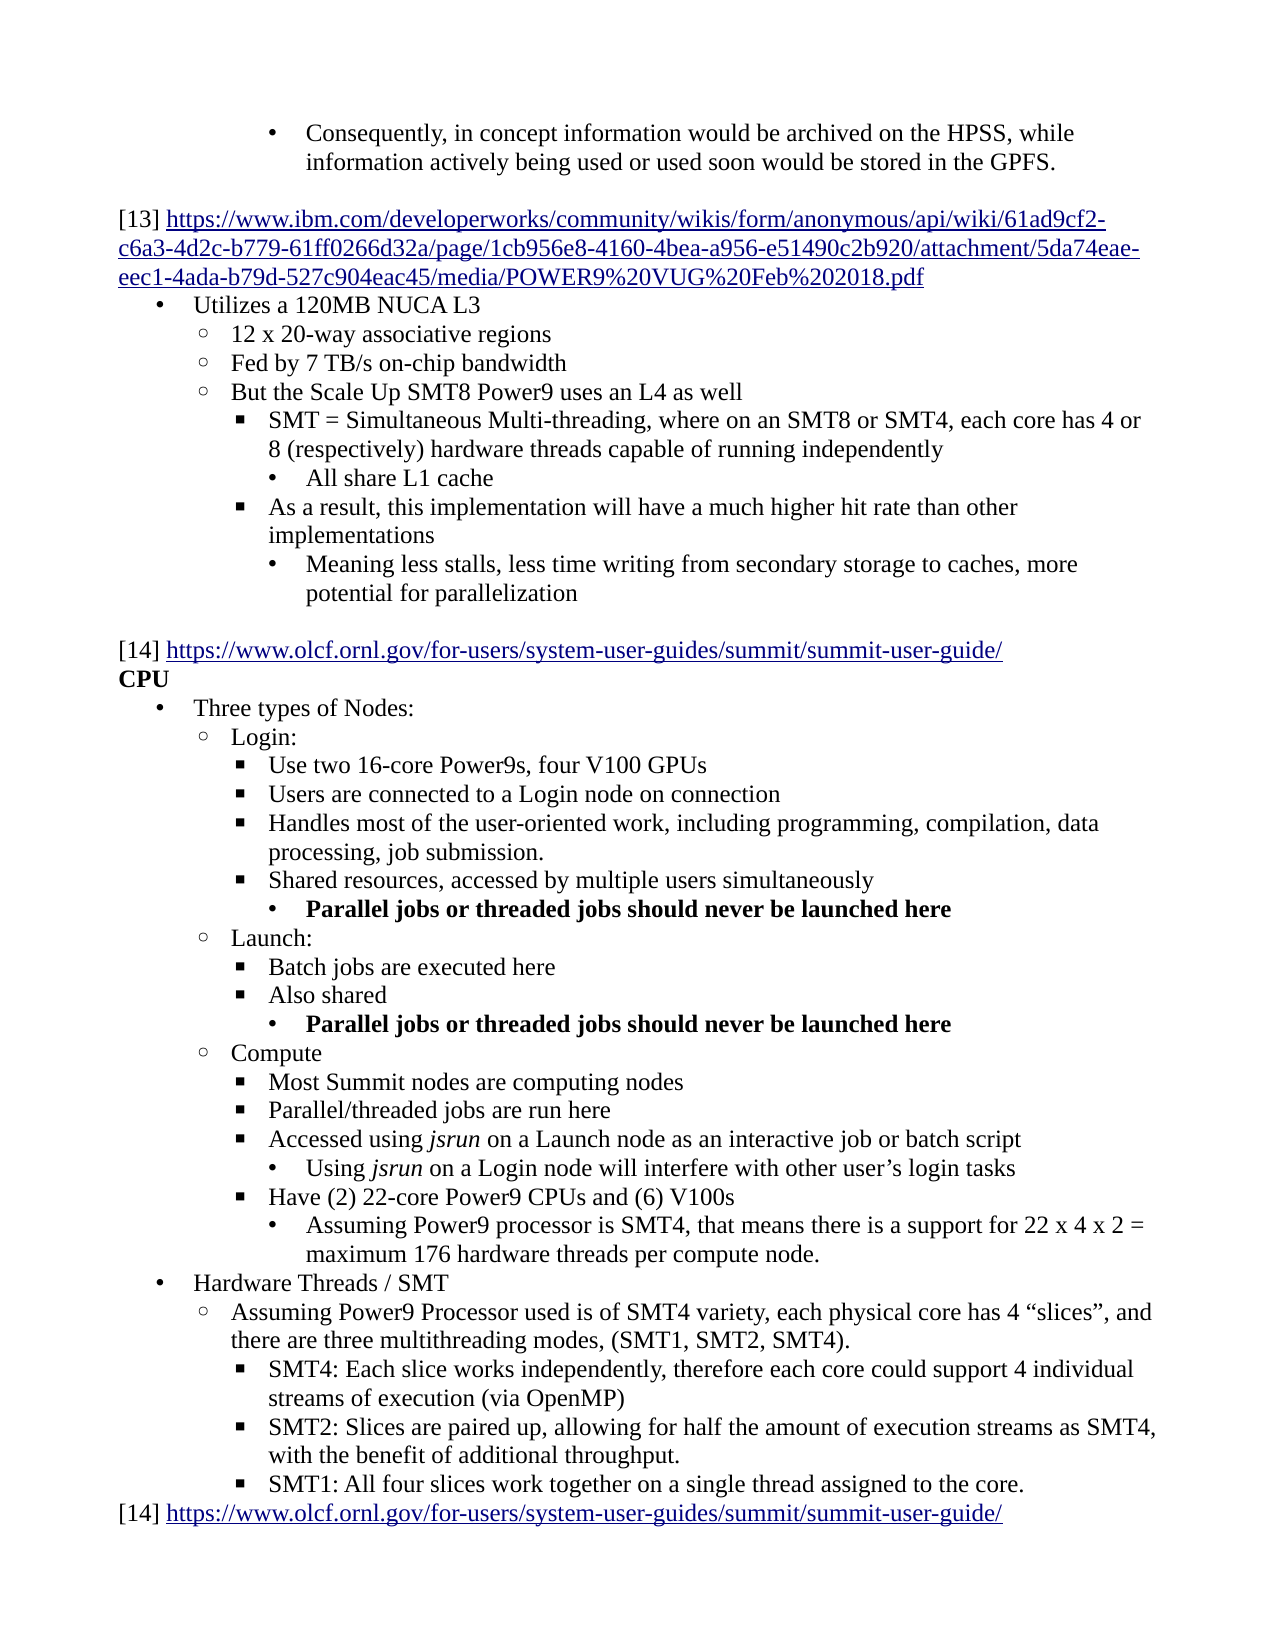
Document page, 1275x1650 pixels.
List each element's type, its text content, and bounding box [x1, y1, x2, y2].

list Login: [193, 722, 1157, 751]
list Have (2) 22-core Power9 CPUs and (6) V100s [231, 1182, 1157, 1211]
list Batch jobs are executed here [231, 952, 1157, 981]
list 12 x 20-way associative regions [193, 319, 1157, 348]
list SMT1: All four slices work together on a single thread assigned to the core. [231, 1469, 1157, 1498]
list Hardware Threads / SMT [156, 1268, 1157, 1297]
list Parallel jobs or threaded jobs should never be launched here [268, 1009, 1157, 1038]
list Use two 16-core Power9s, four V100 GPUs [231, 751, 1157, 779]
list As a result, this implementation will have a much higher hit rate than other implementations [231, 492, 1157, 549]
list Most Summit nodes are computing nodes [231, 1067, 1157, 1096]
list SMT = Simultaneous Multi-threading, where on an SMT8 or SMT4, each core has 4 or 8 (respectively) hardware threads capable of running independently [231, 406, 1157, 463]
list Accessed using jsrun on a Launch node as an interactive job or batch script [231, 1124, 1157, 1153]
list Shared resources, accessed by multiple users simultaneously [231, 866, 1157, 894]
list SMT4: Each slice works independently, therefore each core could support 4 individual streams of execution (via OpenMP) [231, 1354, 1157, 1412]
list Utilizes a 120MB NUCA L3 [156, 291, 1157, 319]
list Assuming Power9 processor is SMT4, that means there is a support for 22 x 4 x 2 = maximum 176 hardware threads per compute node. [268, 1211, 1157, 1268]
list Launch: [193, 923, 1157, 952]
list SMT2: Slices are paired up, allowing for half the amount of execution streams as SMT4, with the benefit of additional throughput. [231, 1412, 1157, 1469]
list Consequently, in concept information would be archived on the HPSS, while information actively being used or used soon would be stored in the GPFS. [268, 118, 1157, 176]
text CPU [118, 664, 1157, 693]
list All share L1 cache [268, 463, 1157, 492]
list But the Scale Up SMT8 Power9 uses an L4 as well [193, 377, 1157, 406]
list Parallel jobs or threaded jobs should never be launched here [268, 894, 1157, 923]
list Using jsrun on a Login node will interfere with other user’s login tasks [268, 1153, 1157, 1182]
text [13] https://www.ibm.com/developerworks/community/wikis/form/anonymous/api/wiki/61ad9cf2-c6a3-4d2c-b779-61ff0266d32a/page/1cb956e8-4160-4bea-a956-e51490c2b920/attachment/5da74eae-eec1-4ada-b79d-527c904eac45/media/POWER9%20VUG%20Feb%202018.pdf [118, 204, 1157, 291]
list Users are connected to a Login node on connection [231, 779, 1157, 808]
list Handles most of the user-oriented work, including programming, compilation, data processing, job submission. [231, 808, 1157, 866]
list Fed by 7 TB/s on-chip bandwidth [193, 348, 1157, 377]
text [14] https://www.olcf.ornl.gov/for-users/system-user-guides/summit/summit-user-guide/ [118, 1498, 1157, 1527]
list Assuming Power9 Processor used is of SMT4 variety, each physical core has 4 “slices”, and there are three multithreading modes, (SMT1, SMT2, SMT4). [193, 1297, 1157, 1354]
list Meaning less stalls, less time writing from secondary storage to caches, more potential for parallelization [268, 549, 1157, 607]
list Three types of Nodes: [156, 693, 1157, 722]
list Compute [193, 1038, 1157, 1067]
text [14] https://www.olcf.ornl.gov/for-users/system-user-guides/summit/summit-user-guide/ [118, 636, 1157, 664]
list Parallel/threaded jobs are run here [231, 1096, 1157, 1124]
list Also shared [231, 981, 1157, 1009]
